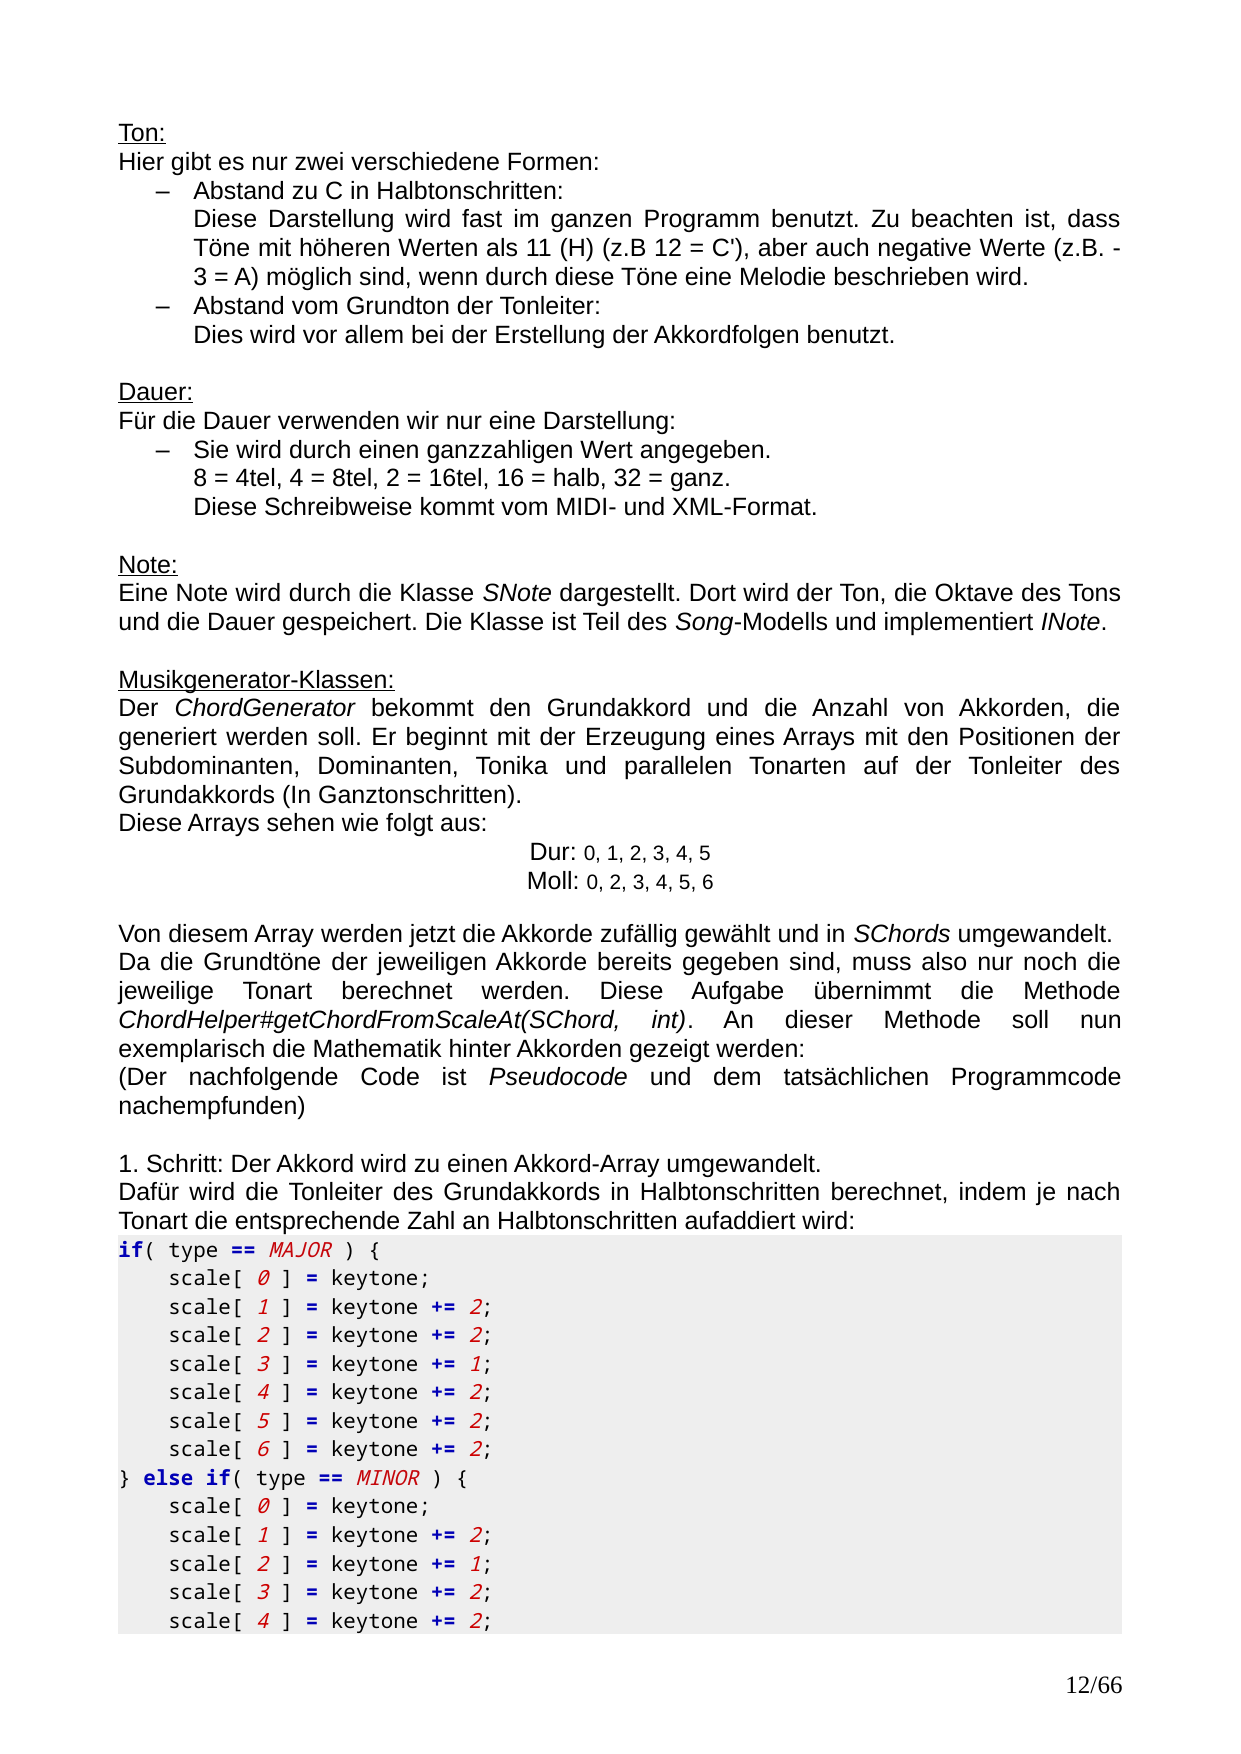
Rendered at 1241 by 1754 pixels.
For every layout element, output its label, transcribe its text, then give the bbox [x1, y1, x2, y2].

text 1. Schritt: Der Akkord wird zu einen Akkord-Array umgewandelt. [118, 1149, 1122, 1177]
text scale[ 2 ] = keytone += 1; [118, 1549, 1122, 1577]
list Dies wird vor allem bei der Erstellung der Akkordfolgen benutzt. [156, 319, 1122, 348]
text if( type == MAJOR ) { [118, 1235, 1122, 1263]
text scale[ 0 ] = keytone; [118, 1263, 1122, 1292]
text Dafür wird die Tonleiter des Grundakkords in Halbtonschritten berechnet, indem je nach Tonart die entsprechende Zahl an Halbtonschritten aufaddiert wird: [118, 1177, 1122, 1235]
text scale[ 0 ] = keytone; [118, 1492, 1122, 1520]
list Abstand vom Grundton der Tonleiter: [156, 291, 1122, 319]
text scale[ 3 ] = keytone += 1; [118, 1349, 1122, 1377]
text } else if( type == MINOR ) { [118, 1463, 1122, 1492]
text Von diesem Array werden jetzt die Akkorde zufällig gewählt und in SChords umgewandelt. [118, 919, 1122, 947]
text Dur: 0, 1, 2, 3, 4, 5 [118, 837, 1122, 866]
text scale[ 1 ] = keytone += 2; [118, 1520, 1122, 1549]
text Hier gibt es nur zwei verschiedene Formen: [118, 147, 1122, 176]
text Ton: [118, 118, 1122, 147]
list Diese Schreibweise kommt vom MIDI- und XML-Format. [156, 492, 1122, 521]
list Sie wird durch einen ganzzahligen Wert angegeben. [156, 434, 1122, 463]
text Der ChordGenerator bekommt den Grundakkord und die Anzahl von Akkorden, die generiert werden soll. Er beginnt mit der Erzeugung eines Arrays mit den Positionen der Subdominanten, Dominanten, Tonika und parallelen Tonarten auf der Tonleiter des Grundakkords (In Ganztonschritten). [118, 693, 1122, 808]
text scale[ 3 ] = keytone += 2; [118, 1577, 1122, 1606]
text (Der nachfolgende Code ist Pseudocode und dem tatsächlichen Programmcode nachempfunden) [118, 1062, 1122, 1120]
list 8 = 4tel, 4 = 8tel, 2 = 16tel, 16 = halb, 32 = ganz. [156, 463, 1122, 492]
list Diese Darstellung wird fast im ganzen Programm benutzt. Zu beachten ist, dass Töne mit höheren Werten als 11 (H) (z.B 12 = C'), aber auch negative Werte (z.B. -3 = A) möglich sind, wenn durch diese Töne eine Melodie beschrieben wird. [156, 204, 1122, 291]
text Musikgenerator-Klassen: [118, 665, 1122, 693]
text scale[ 4 ] = keytone += 2; [118, 1377, 1122, 1406]
list Abstand zu C in Halbtonschritten: [156, 176, 1122, 204]
text scale[ 6 ] = keytone += 2; [118, 1434, 1122, 1463]
text scale[ 2 ] = keytone += 2; [118, 1320, 1122, 1349]
text Diese Arrays sehen wie folgt aus: [118, 808, 1122, 837]
text Dauer: [118, 377, 1122, 406]
text scale[ 4 ] = keytone += 2; [118, 1606, 1122, 1634]
text Eine Note wird durch die Klasse SNote dargestellt. Dort wird der Ton, die Oktave des Tons und die Dauer gespeichert. Die Klasse ist Teil des Song-Modells und implementiert INote. [118, 578, 1122, 636]
text Da die Grundtöne der jeweiligen Akkorde bereits gegeben sind, muss also nur noch die jeweilige Tonart berechnet werden. Diese Aufgabe übernimmt die Methode ChordHelper#getChordFromScaleAt(SChord, int). An dieser Methode soll nun exemplarisch die Mathematik hinter Akkorden gezeigt werden: [118, 947, 1122, 1062]
text Note: [118, 550, 1122, 578]
text Für die Dauer verwenden wir nur eine Darstellung: [118, 406, 1122, 434]
text Moll: 0, 2, 3, 4, 5, 6 [118, 866, 1122, 895]
text scale[ 5 ] = keytone += 2; [118, 1406, 1122, 1434]
text scale[ 1 ] = keytone += 2; [118, 1292, 1122, 1320]
